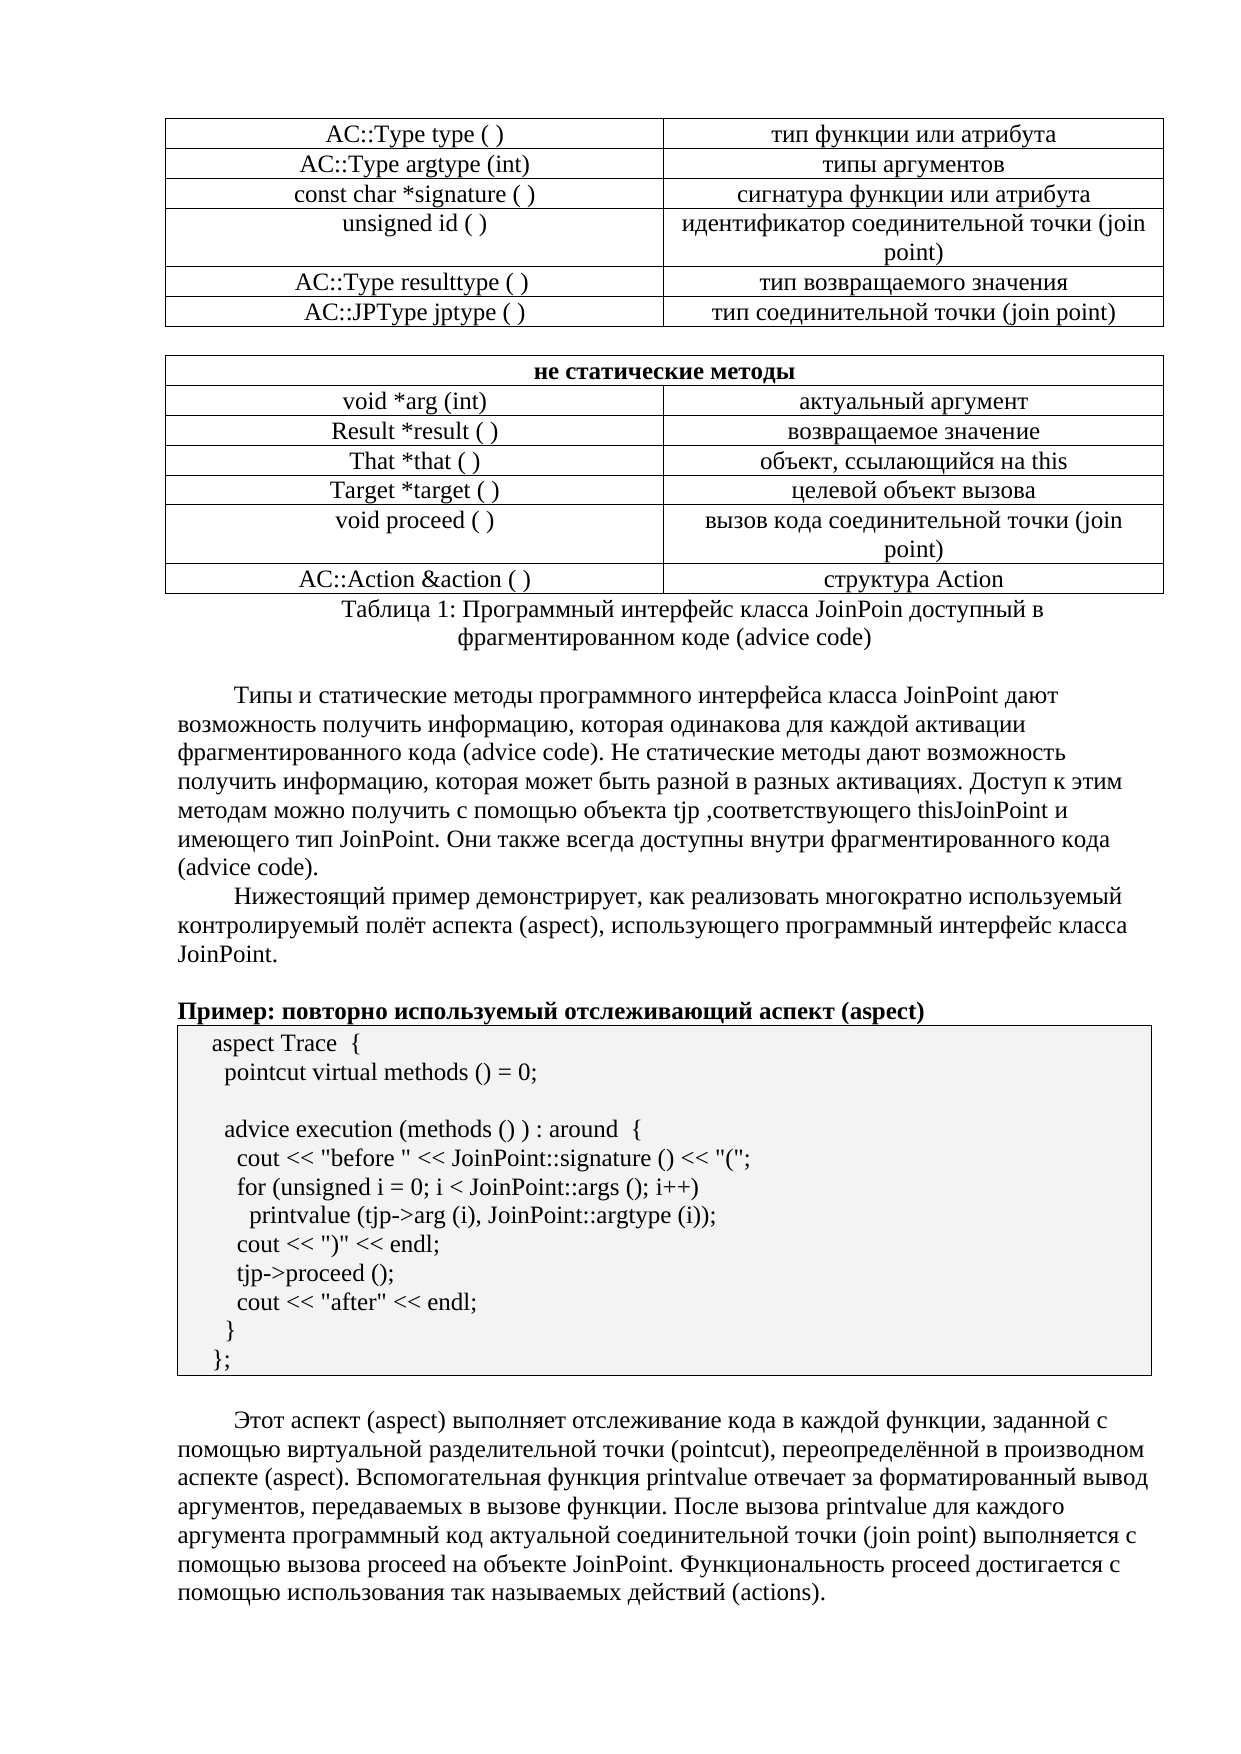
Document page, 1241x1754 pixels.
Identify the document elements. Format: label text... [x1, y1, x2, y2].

text for (unsigned i = 0; i < JoinPoint::args (); i++) [178, 1169, 1151, 1197]
text tjp->proceed (); [178, 1255, 1151, 1284]
table_cell возвращаемое значение [664, 416, 1163, 445]
table_cell AC::Type resulttype ( ) [166, 267, 663, 296]
text }; [178, 1341, 1151, 1375]
table_cell типы аргументов [664, 149, 1163, 178]
text Этот аспект (aspect) выполняет отслеживание кода в каждой функции, заданной с помощью виртуальной разделительной точки (pointcut), переопределённой в производном аспекте (aspect). Вспомогательная функция printvalue отвечает за форматированный вывод аргументов, передаваемых в вызове функции. После вызова printvalue для каждого аргумента программный код актуальной соединительной точки (join point) выполняется с помощью вызова proceed на объекте JoinPoint. Функциональность proceed достигается с помощью использования так называемых действий (actions). [177, 1405, 1152, 1606]
text Нижестоящий пример демонстрирует, как реализовать многократно используемый контролируемый полёт аспекта (aspect), использующего программный интерфейс класса JoinPoint. [177, 881, 1152, 967]
table_cell void proceed ( ) [166, 505, 663, 563]
text Таблица 1: Программный интерфейс класса JoinPoin доступный в фрагментированном коде (advice code) [177, 594, 1152, 651]
table_header не статические методы [166, 356, 1163, 385]
table_cell актуальный аргумент [664, 386, 1163, 415]
table_cell тип функции или атрибута [664, 119, 1163, 148]
table_cell AC::Action &action ( ) [166, 564, 663, 593]
table_cell const char *signature ( ) [166, 179, 663, 207]
table_cell Result *result ( ) [166, 416, 663, 445]
table_cell That *that ( ) [166, 446, 663, 474]
text pointcut virtual methods () = 0; [178, 1054, 1151, 1082]
table_cell вызов кода соединительной точки (join point) [664, 505, 1163, 563]
table_cell целевой объект вызова [664, 476, 1163, 504]
text } [178, 1312, 1151, 1341]
table_cell void *arg (int) [166, 386, 663, 415]
text Пример: повторно используемый отслеживающий аспект (aspect) [177, 996, 1152, 1025]
table_cell AC::Type argtype (int) [166, 149, 663, 178]
table_cell объект, ссылающийся на this [664, 446, 1163, 474]
text cout << ")" << endl; [178, 1226, 1151, 1255]
table_cell AC::Type type ( ) [166, 119, 663, 148]
table_cell тип соединительной точки (join point) [664, 297, 1163, 326]
text cout << "after" << endl; [178, 1284, 1151, 1312]
table_cell unsigned id ( ) [166, 209, 663, 266]
text printvalue (tjp->arg (i), JoinPoint::argtype (i)); [178, 1197, 1151, 1226]
table_cell структура Action [664, 564, 1163, 593]
text aspect Trace { [178, 1026, 1151, 1054]
text advice execution (methods () ) : around { [178, 1111, 1151, 1140]
table_cell AC::JPType jptype ( ) [166, 297, 663, 326]
text cout << "before " << JoinPoint::signature () << "("; [178, 1140, 1151, 1169]
table_cell тип возвращаемого значения [664, 267, 1163, 296]
text Типы и статические методы программного интерфейса класса JoinPoint дают возможность получить информацию, которая одинакова для каждой активации фрагментированного кода (advice code). Не статические методы дают возможность получить информацию, которая может быть разной в разных активациях. Доступ к этим методам можно получить с помощью объекта tjp ,соответствующего thisJoinPoint и имеющего тип JoinPoint. Они также всегда доступны внутри фрагментированного кода (advice code). [177, 680, 1152, 881]
table_cell Target *target ( ) [166, 476, 663, 504]
table_cell идентификатор соединительной точки (join point) [664, 209, 1163, 266]
table_cell сигнатура функции или атрибута [664, 179, 1163, 207]
